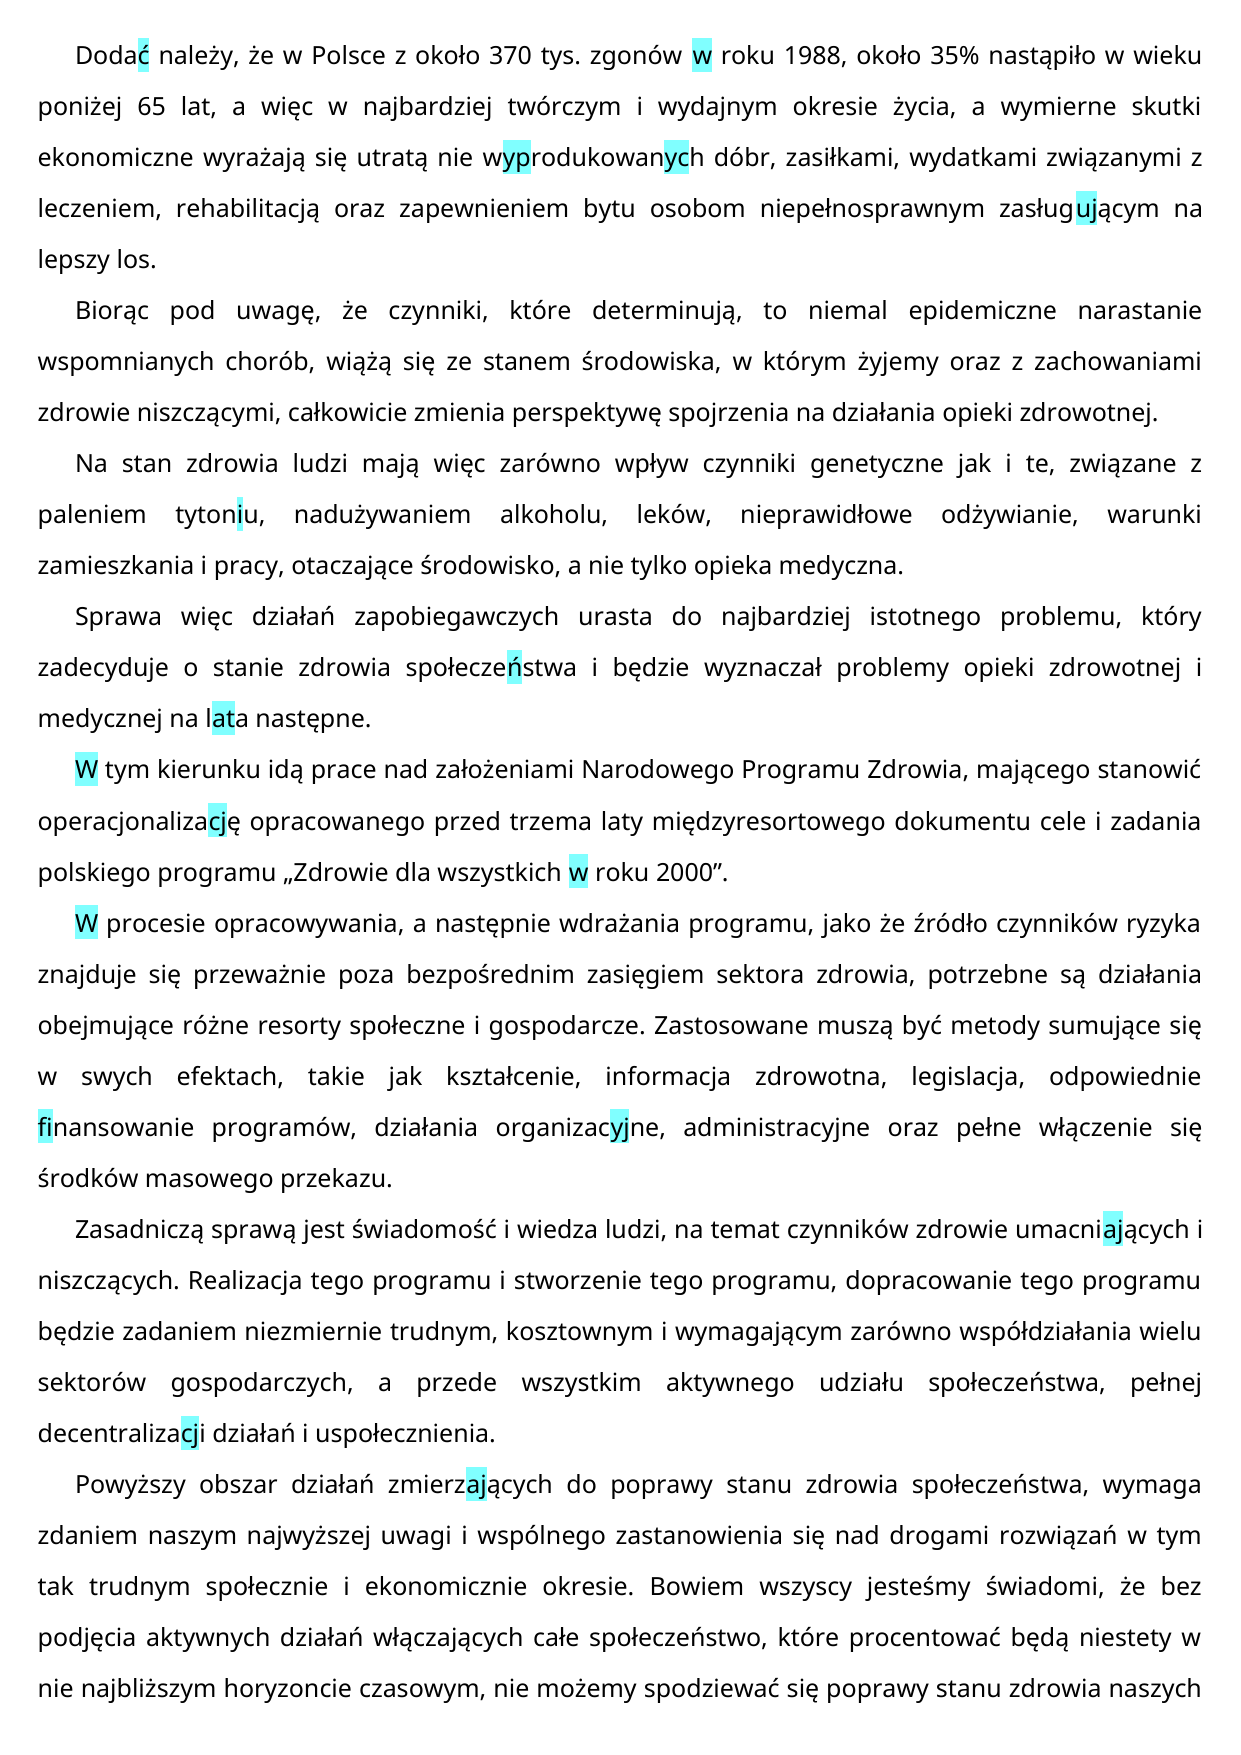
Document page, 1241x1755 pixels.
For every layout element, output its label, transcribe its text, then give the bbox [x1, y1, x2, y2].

text Zasadniczą sprawą jest świadomość i wiedza ludzi, na temat czynników zdrowie umacniających i niszczących. Realizacja tego programu i stworzenie tego programu, dopracowanie tego programu będzie zadaniem niezmiernie trudnym, kosztownym i wymagającym zarówno współdziałania wielu sektorów gospodarczych, a przede wszystkim aktywnego udziału społeczeństwa, pełnej decentralizacji działań i uspołecznienia. [37, 1211, 1203, 1450]
text W procesie opracowywania, a następnie wdrażania programu, jako że źródło czynników ryzyka znajduje się przeważnie poza bezpośrednim zasięgiem sektora zdrowia, potrzebne są działania obejmujące różne resorty społeczne i gospodarcze. Zastosowane muszą być metody sumujące się w swych efektach, takie jak kształcenie, informacja zdrowotna, legislacja, odpowiednie finansowanie programów, działania organizacyjne, administracyjne oraz pełne włączenie się środków masowego przekazu. [37, 905, 1203, 1194]
text Na stan zdrowia ludzi mają więc zarówno wpływ czynniki genetyczne jak i te, związane z paleniem tytoniu, nadużywaniem alkoholu, leków, nieprawidłowe odżywianie, warunki zamieszkania i pracy, otaczające środowisko, a nie tylko opieka medyczna. [37, 446, 1203, 582]
text W tym kierunku idą prace nad założeniami Narodowego Programu Zdrowia, mającego stanowić operacjonalizację opracowanego przed trzema laty międzyresortowego dokumentu cele i zadania polskiego programu „Zdrowie dla wszystkich w roku 2000”. [37, 752, 1203, 888]
text Powyższy obszar działań zmierzających do poprawy stanu zdrowia społeczeństwa, wymaga zdaniem naszym najwyższej uwagi i wspólnego zastanowienia się nad drogami rozwiązań w tym tak trudnym społecznie i ekonomicznie okresie. Bowiem wszyscy jesteśmy świadomi, że bez podjęcia aktywnych działań włączających całe społeczeństwo, które procentować będą niestety w nie najbliższym horyzoncie czasowym, nie możemy spodziewać się poprawy stanu zdrowia naszych [37, 1467, 1203, 1705]
text Dodać należy, że w Polsce z około 370 tys. zgonów w roku 1988, około 35% nastąpiło w wieku poniżej 65 lat, a więc w najbardziej twórczym i wydajnym okresie życia, a wymierne skutki ekonomiczne wyrażają się utratą nie wyprodukowanych dóbr, zasiłkami, wydatkami związanymi z leczeniem, rehabilitacją oraz zapewnieniem bytu osobom niepełnosprawnym zasługującym na lepszy los. [37, 37, 1203, 276]
text Sprawa więc działań zapobiegawczych urasta do najbardziej istotnego problemu, który zadecyduje o stanie zdrowia społeczeństwa i będzie wyznaczał problemy opieki zdrowotnej i medycznej na lata następne. [37, 599, 1203, 735]
text Biorąc pod uwagę, że czynniki, które determinują, to niemal epidemiczne narastanie wspomnianych chorób, wiążą się ze stanem środowiska, w którym żyjemy oraz z zachowaniami zdrowie niszczącymi, całkowicie zmienia perspektywę spojrzenia na działania opieki zdrowotnej. [37, 293, 1203, 429]
